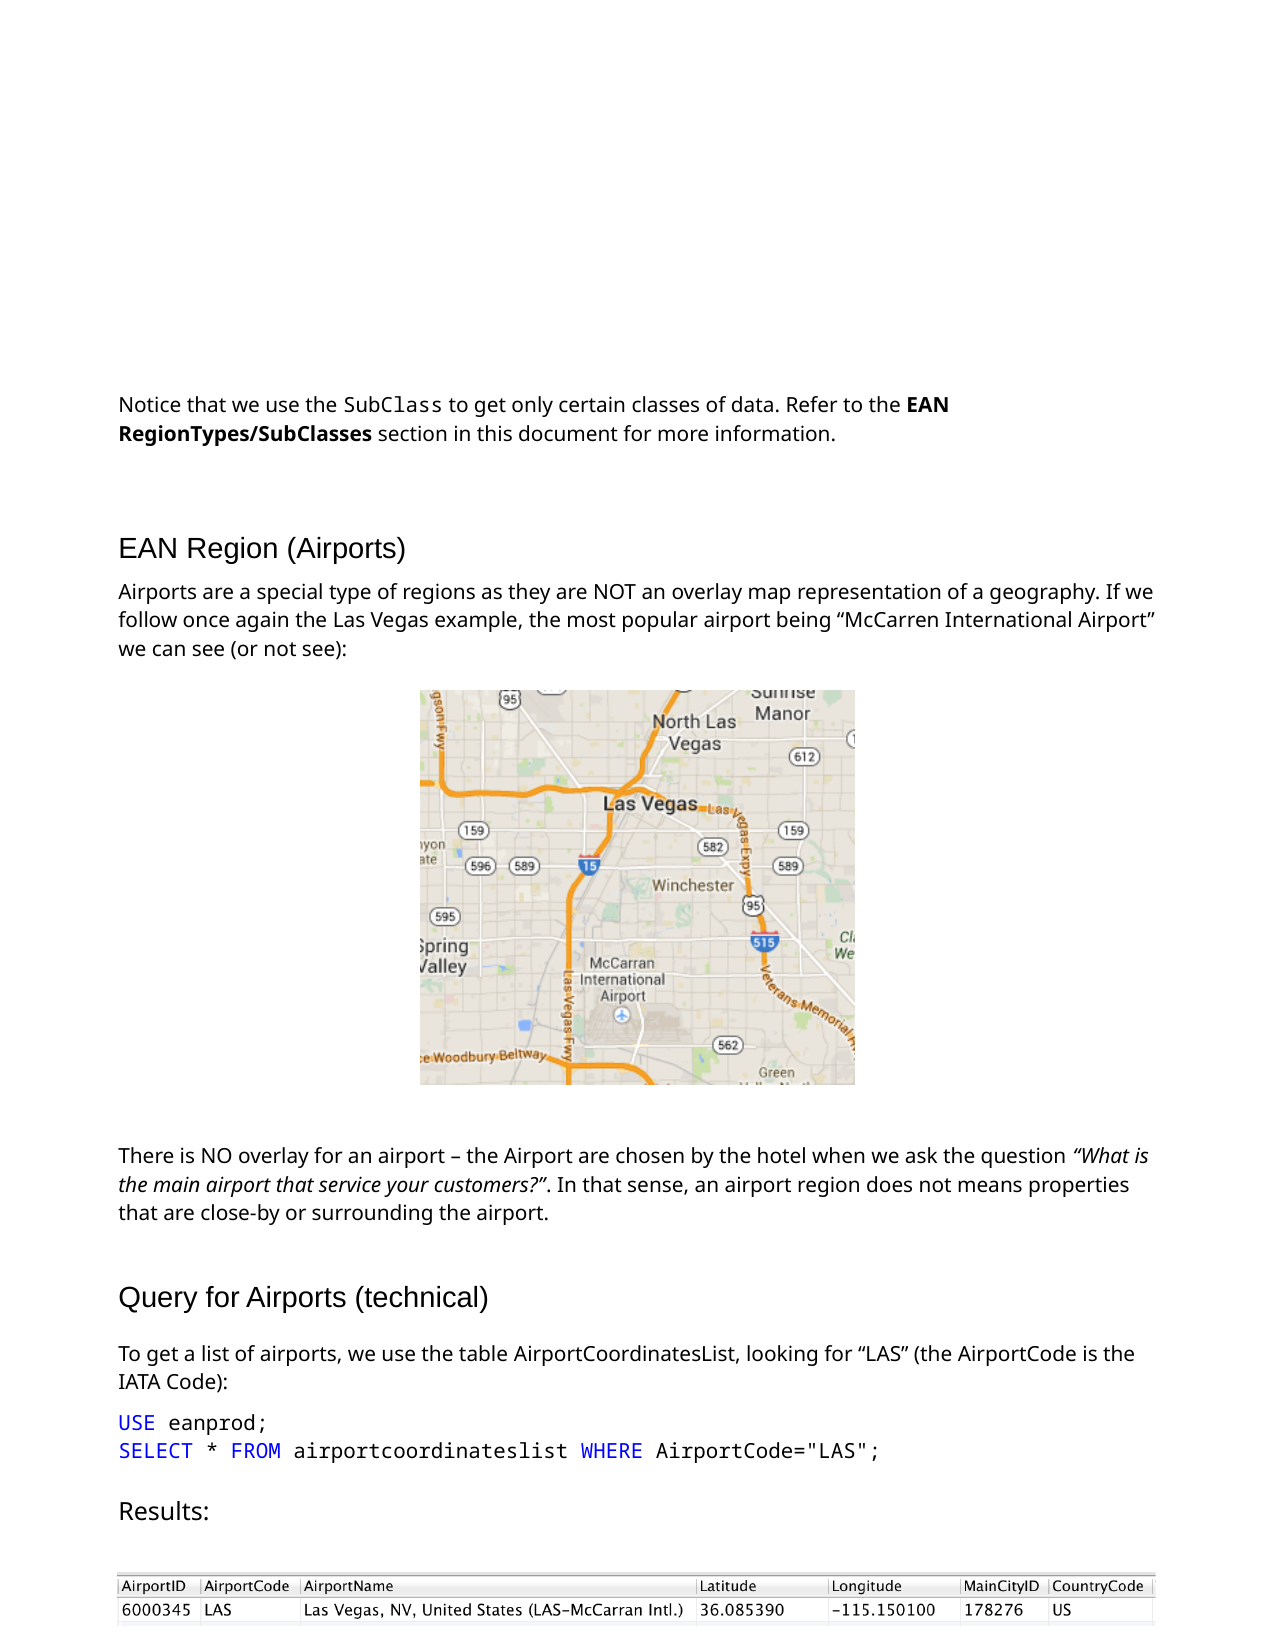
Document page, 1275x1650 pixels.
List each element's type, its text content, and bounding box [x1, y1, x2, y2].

picture [420, 690, 855, 1085]
text SELECT * FROM airportcoordinateslist WHERE AirportCode="LAS"; [118, 1437, 1157, 1465]
subtitle To get a list of airports, we use the table AirportCoordinatesList, looking for “LAS” (the AirportCode is the IATA Code): [118, 1339, 1157, 1396]
text Notice that we use the SubClass to get only certain classes of data. Refer to the EAN RegionTypes/SubClasses section in this document for more information. [118, 391, 1157, 447]
text USE eanprod; [118, 1408, 1157, 1437]
text There is NO overlay for an airport – the Airport are chosen by the hotel when we ask the question “What is the main airport that service your customers?”. In that sense, an airport region does not means properties that are close-by or surrounding the airport. [118, 1142, 1157, 1227]
subtitle EAN Region (Airports) [118, 531, 1157, 564]
subtitle Query for Airports (technical) [118, 1280, 1157, 1314]
picture [116, 1572, 1156, 1626]
text Results: [118, 1494, 1157, 1528]
text Airports are a special type of regions as they are NOT an overlay map representation of a geography. If we follow once again the Las Vegas example, the most popular airport being “McCarren International Airport” we can see (or not see): [118, 577, 1157, 662]
